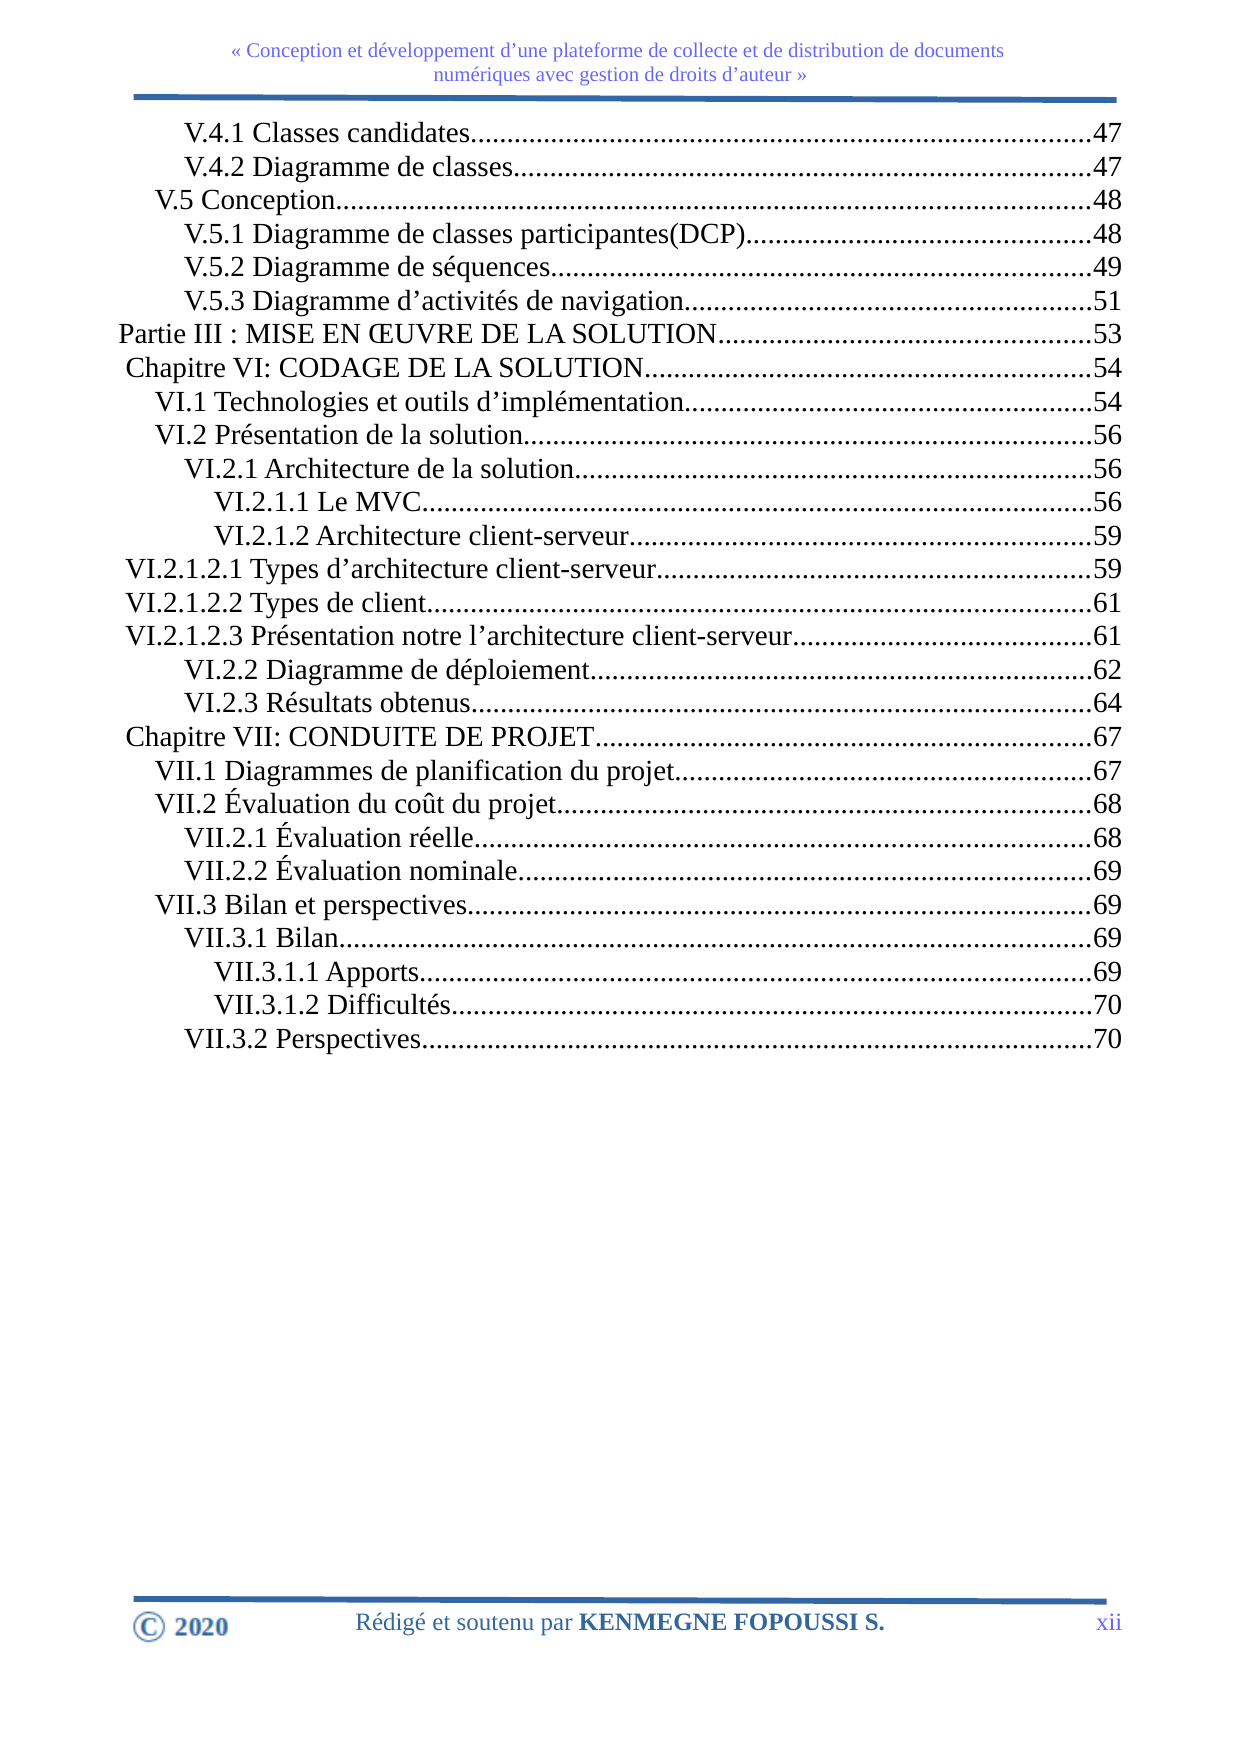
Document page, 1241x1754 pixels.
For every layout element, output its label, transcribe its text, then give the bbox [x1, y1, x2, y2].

text Chapitre VII: CONDUITE DE PROJET 67 [118, 719, 1122, 753]
text VII.3 Bilan et perspectives 69 [148, 887, 1122, 920]
text V.5.3 Diagramme d’activités de navigation 51 [177, 283, 1122, 317]
text V.5.2 Diagramme de séquences 49 [177, 249, 1122, 283]
text V.5 Conception 48 [148, 182, 1122, 216]
text Partie III : MISE EN ŒUVRE DE LA SOLUTION 53 [118, 317, 1122, 350]
text VII.2 Évaluation du coût du projet 68 [148, 786, 1122, 820]
text V.4.1 Classes candidates 47 [177, 115, 1122, 149]
text VI.2.1 Architecture de la solution 56 [177, 451, 1122, 484]
text VI.2 Présentation de la solution 56 [148, 417, 1122, 451]
text VI.2.1.1 Le MVC 56 [207, 484, 1122, 518]
text VI.2.2 Diagramme de déploiement 62 [177, 652, 1122, 686]
text VI.2.1.2.2 Types de client 61 [118, 585, 1122, 618]
picture [126, 1604, 231, 1647]
text VI.2.3 Résultats obtenus 64 [177, 686, 1122, 719]
text VII.2.2 Évaluation nominale 69 [177, 853, 1122, 887]
text V.5.1 Diagramme de classes participantes(DCP) 48 [177, 216, 1122, 249]
text VI.1 Technologies et outils d’implémentation 54 [148, 384, 1122, 417]
text VII.2.1 Évaluation réelle 68 [177, 820, 1122, 853]
text VI.2.1.2.3 Présentation notre l’architecture client-serveur 61 [118, 618, 1122, 652]
text VII.3.1.1 Apports 69 [207, 954, 1122, 987]
text VII.1 Diagrammes de planification du projet 67 [148, 753, 1122, 786]
text VII.3.1.2 Difficultés 70 [207, 987, 1122, 1021]
text V.4.2 Diagramme de classes 47 [177, 149, 1122, 182]
text VI.2.1.2 Architecture client-serveur 59 [207, 518, 1122, 551]
text VII.3.1 Bilan 69 [177, 920, 1122, 954]
text Chapitre VI: CODAGE DE LA SOLUTION 54 [118, 350, 1122, 384]
text VI.2.1.2.1 Types d’architecture client-serveur 59 [118, 551, 1122, 585]
text VII.3.2 Perspectives 70 [177, 1021, 1122, 1054]
